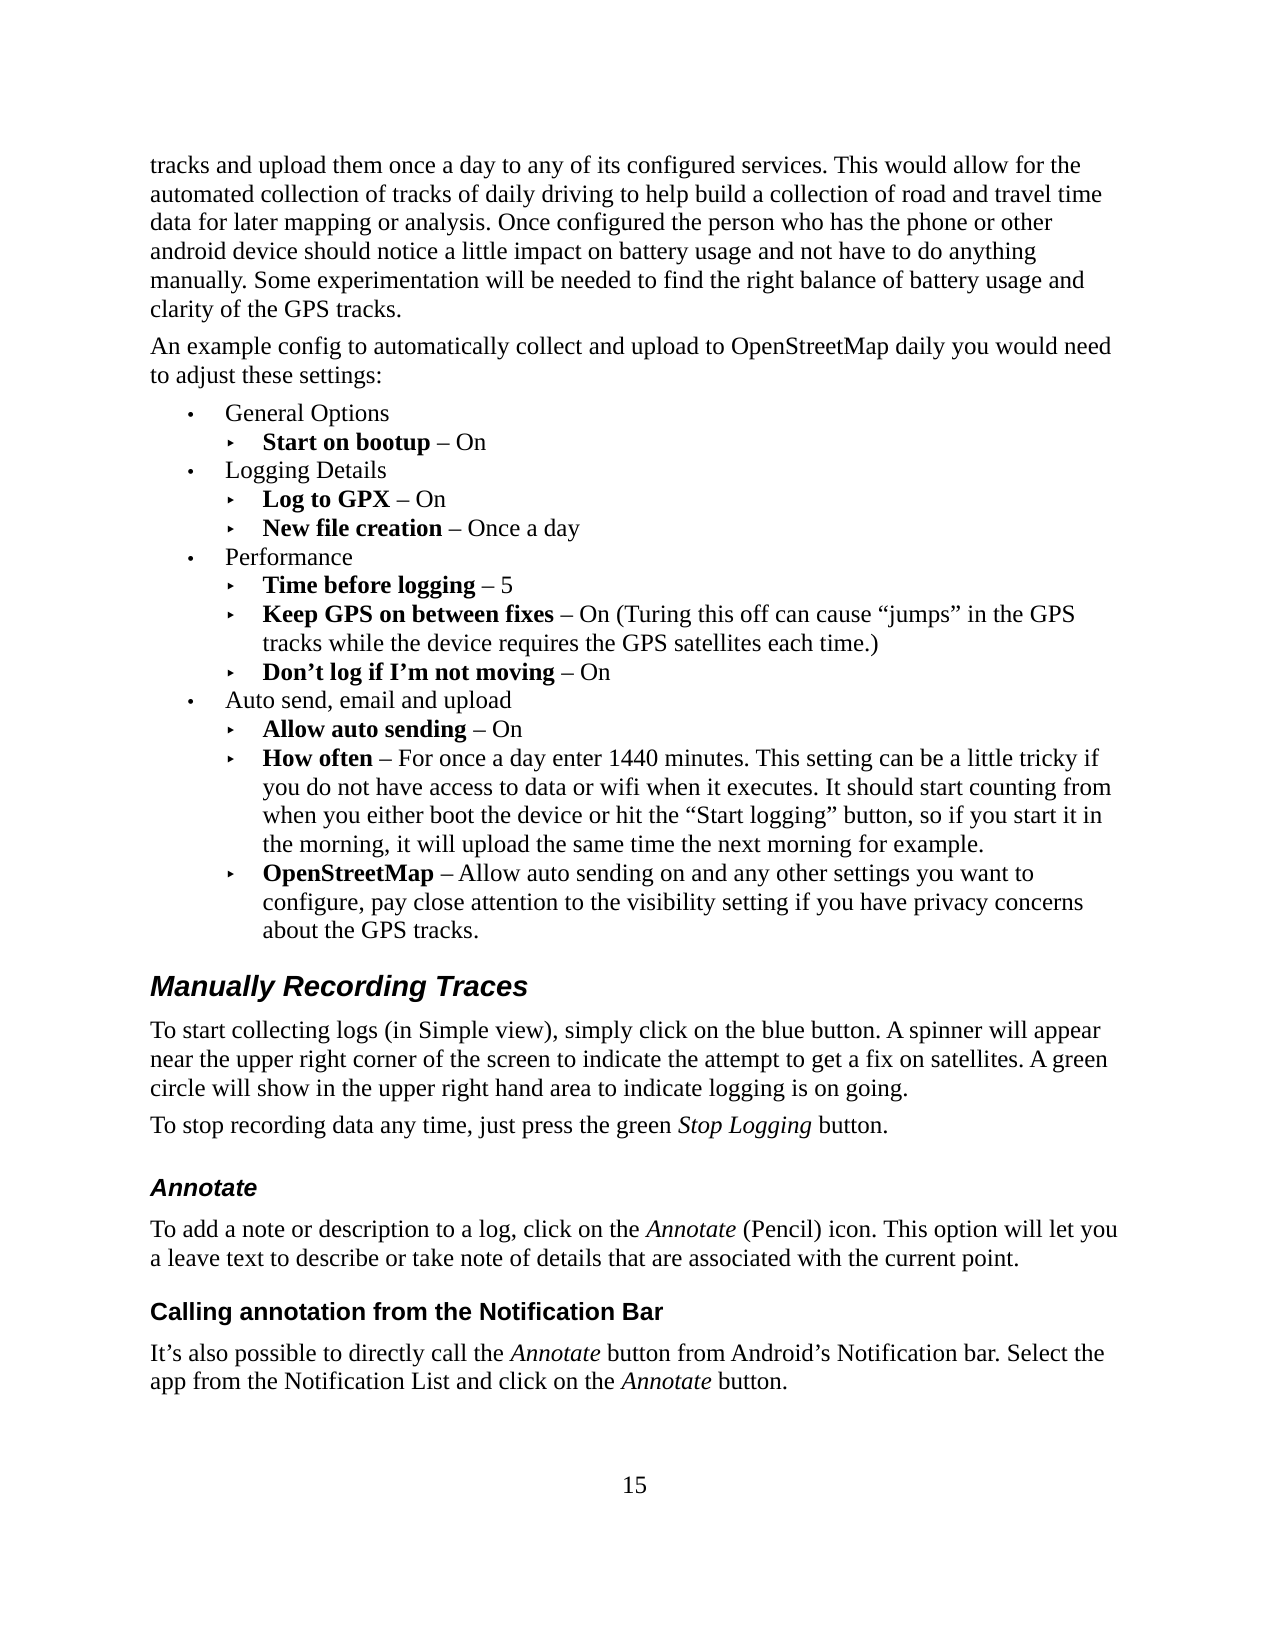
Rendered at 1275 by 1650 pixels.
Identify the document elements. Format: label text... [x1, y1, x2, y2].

list Don’t log if I’m not moving – On [225, 657, 1125, 685]
list OpenStreetMap – Allow auto sending on and any other settings you want to configure, pay close attention to the visibility setting if you have privacy concerns about the GPS tracks. [225, 858, 1125, 944]
list Auto send, email and upload [187, 685, 1125, 714]
subtitle Annotate [150, 1173, 1125, 1202]
list Log to GPX – On [225, 484, 1125, 513]
text To start collecting logs (in Simple view), simply click on the blue button. A spinner will appear near the upper right corner of the screen to indicate the attempt to get a fix on satellites. A green circle will show in the upper right hand area to indicate logging is on going. [150, 1015, 1125, 1101]
text tracks and upload them once a day to any of its configured services. This would allow for the automated collection of tracks of daily driving to help build a collection of road and travel time data for later mapping or analysis. Once configured the person who has the phone or other android device should notice a little impact on battery usage and not have to do anything manually. Some experimentation will be needed to find the right balance of battery usage and clarity of the GPS tracks. [150, 150, 1125, 322]
list General Options [187, 398, 1125, 427]
text An example config to automatically collect and upload to OpenStreetMap daily you would need to adjust these settings: [150, 331, 1125, 389]
text To stop recording data any time, just press the green Stop Logging button. [150, 1110, 1125, 1139]
list Logging Details [187, 455, 1125, 484]
list Allow auto sending – On [225, 714, 1125, 743]
list Keep GPS on between fixes – On (Turing this off can cause “jumps” in the GPS tracks while the device requires the GPS satellites each time.) [225, 599, 1125, 657]
list How often – For once a day enter 1440 minutes. This setting can be a little tricky if you do not have access to data or wifi when it executes. It should start counting from when you either boot the device or hit the “Start logging” button, so if you start it in the morning, it will upload the same time the next morning for example. [225, 743, 1125, 858]
subtitle ​Manually Recording Traces [150, 969, 1125, 1003]
list Performance [187, 542, 1125, 570]
text It’s also possible to directly call the Annotate button from Android’s Notification bar. Select the app from the Notification List and click on the Annotate button. [150, 1338, 1125, 1395]
list New file creation – Once a day [225, 513, 1125, 542]
subtitle Calling annotation from the Notification Bar [150, 1297, 1125, 1325]
list Time before logging – 5 [225, 570, 1125, 599]
text To add a note or description to a log, click on the Annotate (Pencil) icon. This option will let you a leave text to describe or take note of details that are associated with the current point. [150, 1214, 1125, 1272]
list Start on bootup – On [225, 427, 1125, 455]
